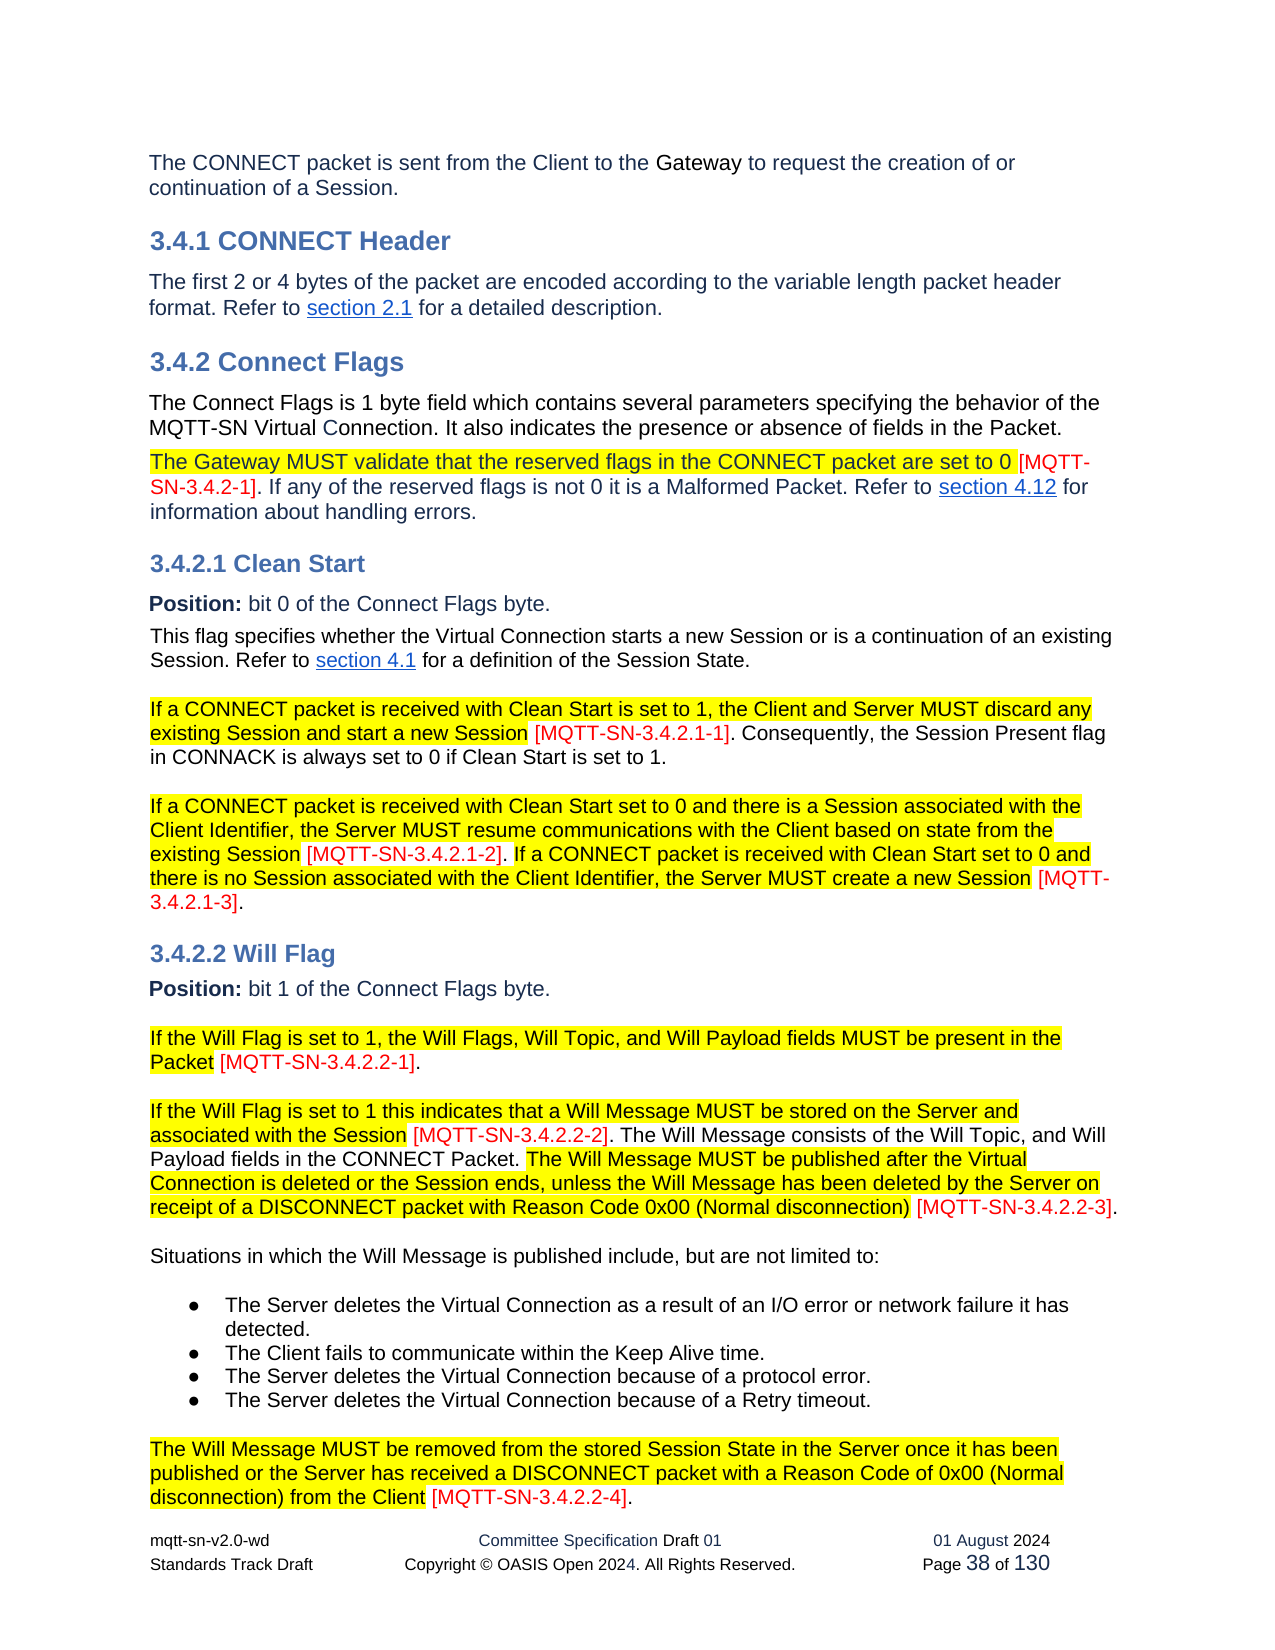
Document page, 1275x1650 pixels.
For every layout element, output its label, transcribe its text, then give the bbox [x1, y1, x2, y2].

text The Connect Flags is 1 byte field which contains several parameters specifying the behavior of the MQTT-SN Virtual Connection. It also indicates the presence or absence of fields in the Packet. [148, 390, 1124, 440]
text If the Will Flag is set to 1 this indicates that a Will Message MUST be stored on the Server and associated with the Session [MQTT-SN-3.4.2.2-2]. The Will Message consists of the Will Topic, and Will Payload fields in the CONNECT Packet. The Will Message MUST be published after the Virtual Connection is deleted or the Session ends, unless the Will Message has been deleted by the Server on receipt of a DISCONNECT packet with Reason Code 0x00 (Normal disconnection) [MQTT-SN-3.4.2.2-3]. [150, 1099, 1124, 1218]
text The Will Message MUST be removed from the stored Session State in the Server once it has been published or the Server has received a DISCONNECT packet with a Reason Code of 0x00 (Normal disconnection) from the Client [MQTT-SN-3.4.2.2-4]. [150, 1437, 1125, 1509]
text If a CONNECT packet is received with Clean Start set to 0 and there is a Session associated with the Client Identifier, the Server MUST resume communications with the Client based on state from the existing Session [MQTT-SN-3.4.2.1-2]. If a CONNECT packet is received with Clean Start set to 0 and there is no Session associated with the Client Identifier, the Server MUST create a new Session [MQTT-3.4.2.1-3]. [150, 794, 1125, 913]
text If a CONNECT packet is received with Clean Start is set to 1, the Client and Server MUST discard any existing Session and start a new Session [MQTT-SN-3.4.2.1-1]. Consequently, the Session Present flag in CONNACK is always set to 0 if Clean Start is set to 1. [150, 697, 1125, 769]
text The first 2 or 4 bytes of the packet are encoded according to the variable length packet header format. Refer to section 2.1 for a detailed description. [148, 269, 1124, 320]
text The CONNECT packet is sent from the Client to the Gateway to request the creation of or continuation of a Session. [148, 150, 1124, 200]
text This flag specifies whether the Virtual Connection starts a new Session or is a continuation of an existing Session. Refer to section 4.1 for a definition of the Session State. [150, 624, 1125, 672]
text Position: bit 1 of the Connect Flags byte. [148, 976, 1124, 1001]
list The Server deletes the Virtual Connection because of a protocol error. [187, 1364, 1125, 1388]
list The Client fails to communicate within the Keep Alive time. [187, 1340, 1125, 1364]
list The Server deletes the Virtual Connection because of a Retry timeout. [187, 1388, 1125, 1412]
list The Server deletes the Virtual Connection as a result of an I/O error or network failure it has detected. [187, 1292, 1125, 1340]
text If the Will Flag is set to 1, the Will Flags, Will Topic, and Will Payload fields MUST be present in the Packet [MQTT-SN-3.4.2.2-1]. [150, 1026, 1125, 1074]
subtitle 3.4.2 Connect Flags [150, 346, 1124, 377]
text Situations in which the Will Message is published include, but are not limited to: [150, 1243, 1125, 1267]
subtitle 3.4.2.1 Clean Start [150, 549, 1124, 578]
text The Gateway MUST validate that the reserved flags in the CONNECT packet are set to 0 [MQTT-SN-3.4.2-1]. If any of the reserved flags is not 0 it is a Malformed Packet. Refer to section 4.12 for information about handling errors. [150, 448, 1124, 524]
subtitle 3.4.1 CONNECT Header [150, 225, 1124, 257]
subtitle 3.4.2.2 Will Flag [150, 938, 1124, 967]
text Position: bit 0 of the Connect Flags byte. [148, 590, 1124, 616]
